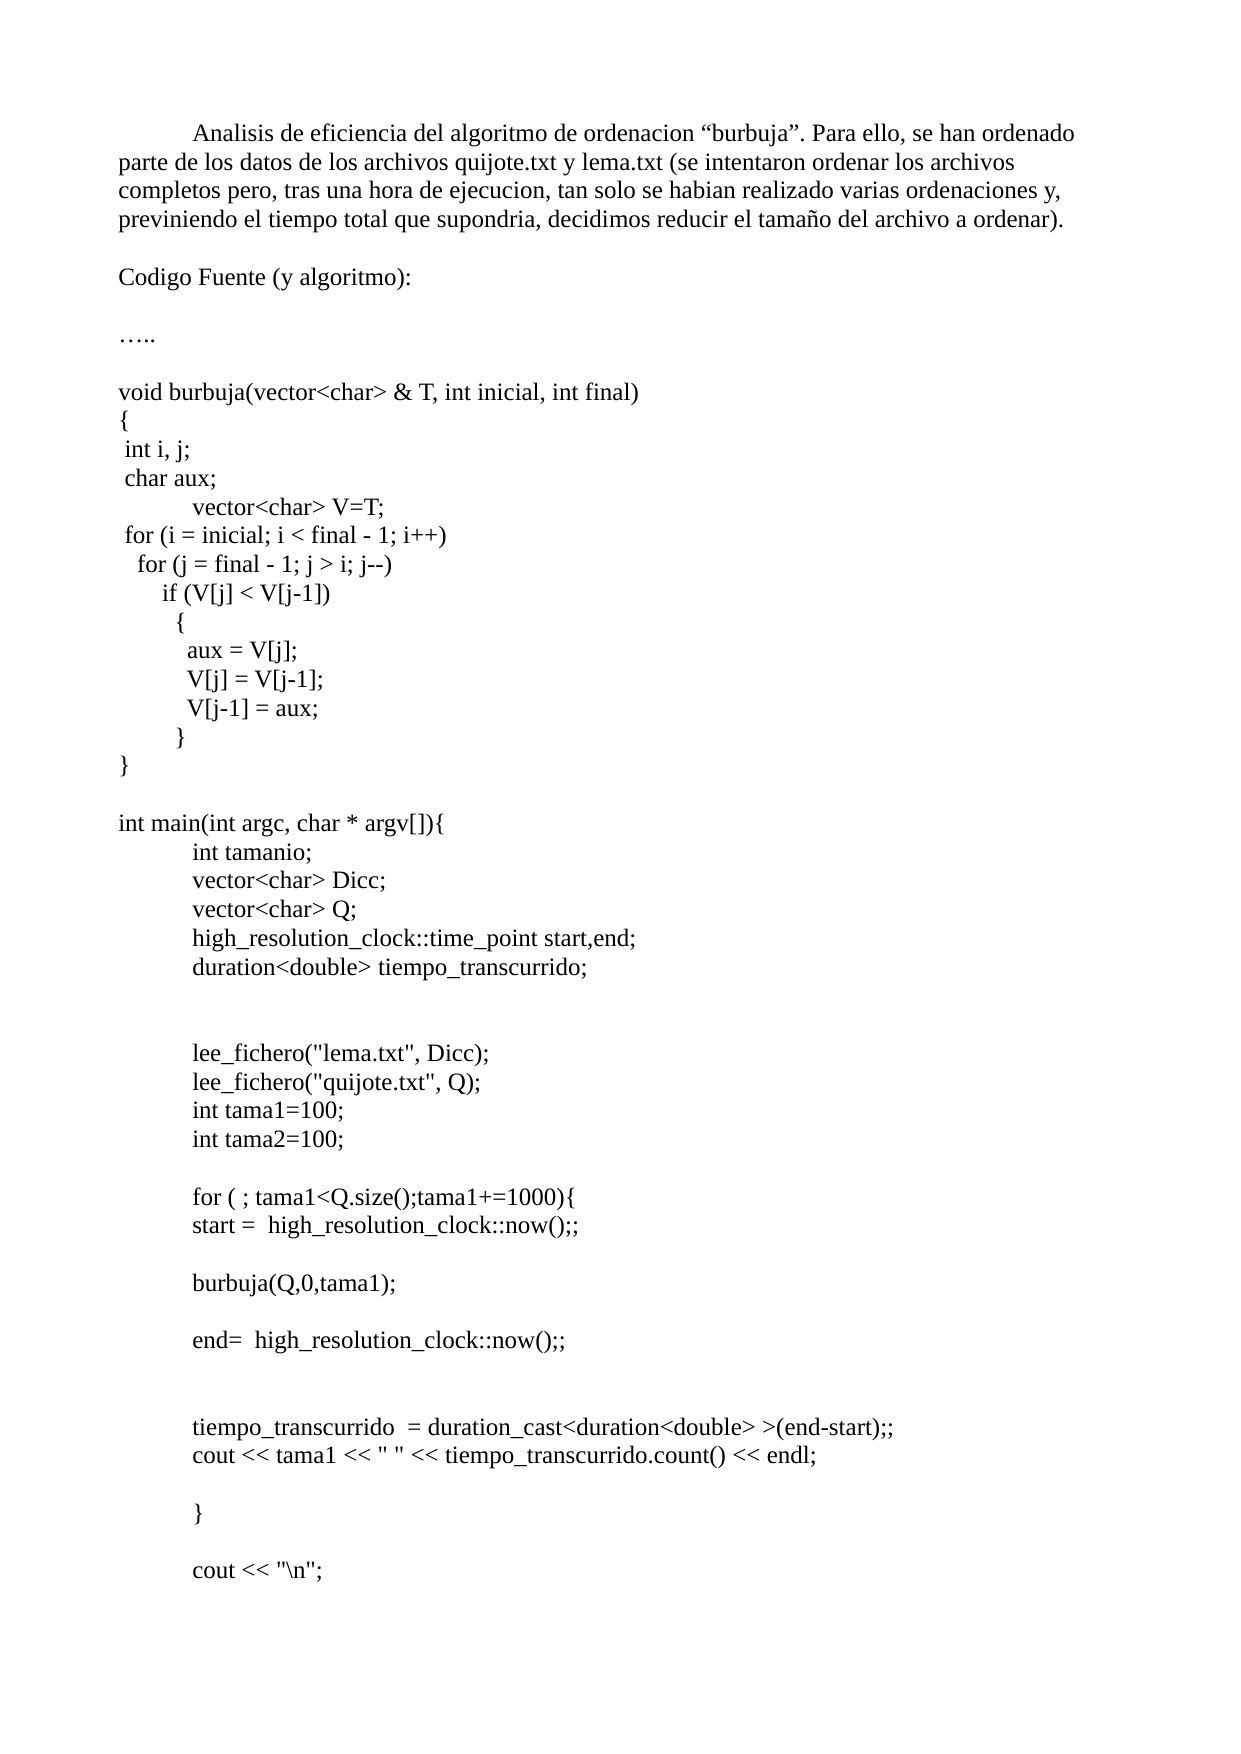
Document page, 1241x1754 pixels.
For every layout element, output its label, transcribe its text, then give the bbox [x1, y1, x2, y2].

text vector<char> V=T; [118, 492, 1122, 521]
text if (V[j] < V[j-1]) [118, 578, 1122, 607]
text int tama2=100; [118, 1124, 1122, 1153]
text vector<char> Q; [118, 894, 1122, 923]
text burbuja(Q,0,tama1); [118, 1268, 1122, 1297]
text cout << "\n"; [118, 1556, 1122, 1584]
text ….. [118, 319, 1122, 348]
text void burbuja(vector<char> & T, int inicial, int final) [118, 377, 1122, 406]
text { [118, 607, 1122, 636]
text } [118, 722, 1122, 751]
text duration<double> tiempo_transcurrido; [118, 952, 1122, 981]
text tiempo_transcurrido = duration_cast<duration<double> >(end-start);; [118, 1412, 1122, 1441]
text V[j-1] = aux; [118, 693, 1122, 722]
text vector<char> Dicc; [118, 866, 1122, 894]
text aux = V[j]; [118, 636, 1122, 664]
text { [118, 406, 1122, 434]
text int tamanio; [118, 837, 1122, 866]
text lee_fichero("quijote.txt", Q); [118, 1067, 1122, 1096]
text high_resolution_clock::time_point start,end; [118, 923, 1122, 952]
text int tama1=100; [118, 1096, 1122, 1124]
text Codigo Fuente (y algoritmo): [118, 262, 1122, 291]
text } [118, 751, 1122, 779]
text for (j = final - 1; j > i; j--) [118, 549, 1122, 578]
text for (i = inicial; i < final - 1; i++) [118, 521, 1122, 549]
text Analisis de eficiencia del algoritmo de ordenacion “burbuja”. Para ello, se han ordenado parte de los datos de los archivos quijote.txt y lema.txt (se intentaron ordenar los archivos completos pero, tras una hora de ejecucion, tan solo se habian realizado varias ordenaciones y, previniendo el tiempo total que supondria, decidimos reducir el tamaño del archivo a ordenar). [118, 118, 1122, 233]
text for ( ; tama1<Q.size();tama1+=1000){ [118, 1182, 1122, 1211]
text start = high_resolution_clock::now();; [118, 1211, 1122, 1239]
text lee_fichero("lema.txt", Dicc); [118, 1038, 1122, 1067]
text int i, j; [118, 434, 1122, 463]
text end= high_resolution_clock::now();; [118, 1326, 1122, 1354]
text } [118, 1498, 1122, 1527]
text cout << tama1 << " " << tiempo_transcurrido.count() << endl; [118, 1441, 1122, 1469]
text V[j] = V[j-1]; [118, 664, 1122, 693]
text char aux; [118, 463, 1122, 492]
text int main(int argc, char * argv[]){ [118, 808, 1122, 837]
